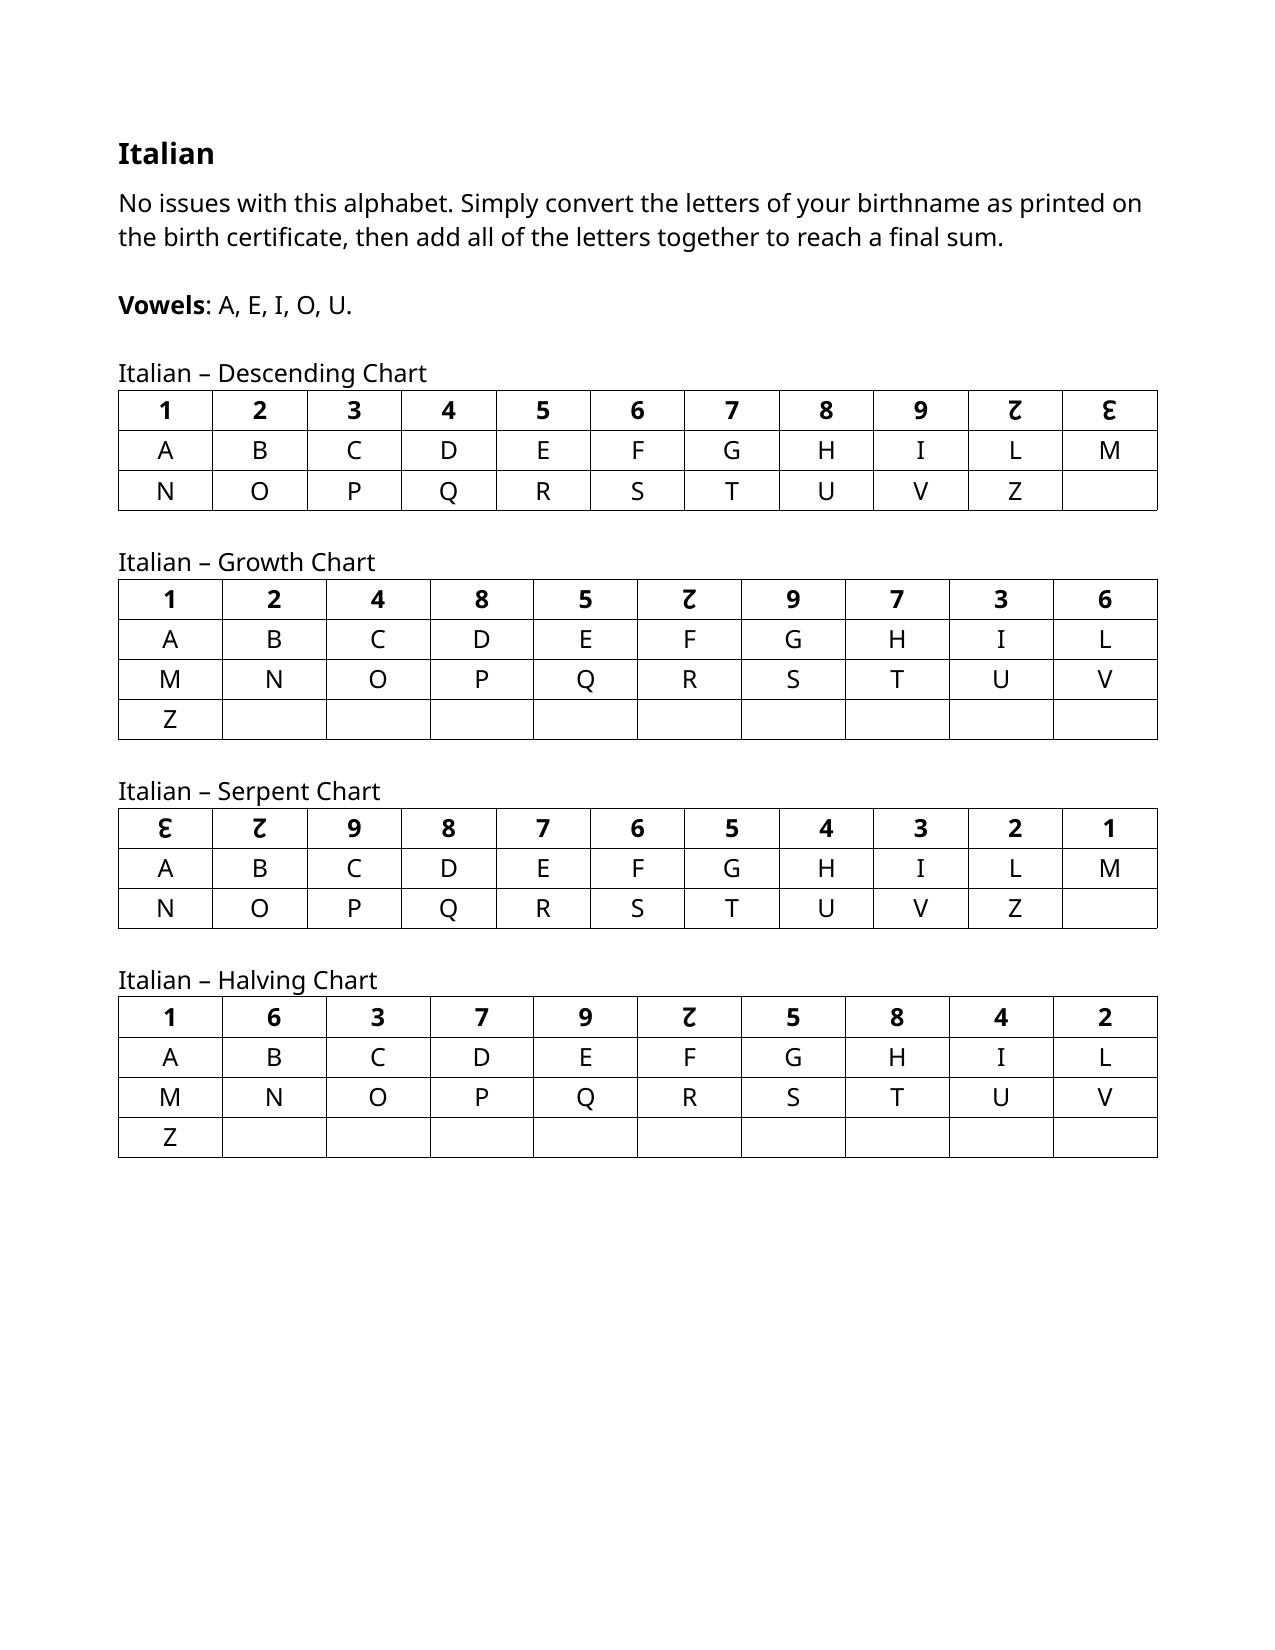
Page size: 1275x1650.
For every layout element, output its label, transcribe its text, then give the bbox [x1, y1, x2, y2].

table_cell L [1054, 1038, 1157, 1077]
table_cell C [327, 620, 430, 659]
table_cell R [497, 889, 590, 928]
table_cell C [327, 1038, 430, 1077]
table_header 1 [1063, 809, 1157, 848]
table_header 4 [950, 997, 1053, 1037]
table_cell T [846, 1078, 949, 1117]
table_cell Z [969, 471, 1062, 510]
table_header 2 [213, 391, 307, 430]
table_cell A [119, 1038, 222, 1077]
table_cell B [213, 431, 307, 470]
table_header 2 [969, 809, 1062, 848]
table_cell [327, 1118, 430, 1157]
table_cell O [213, 471, 307, 510]
table_cell P [431, 1078, 533, 1117]
table_cell H [846, 1038, 949, 1077]
table_cell S [742, 660, 845, 699]
table_header 3 [308, 391, 401, 430]
table_header 8 [402, 809, 496, 848]
table_cell [638, 1118, 741, 1157]
table_cell M [119, 1078, 222, 1117]
table_cell L [969, 431, 1062, 470]
table_cell Z [119, 1118, 222, 1157]
table_header 4 [780, 809, 873, 848]
table_cell [950, 700, 1053, 739]
table_cell F [591, 431, 684, 470]
table_header 6 [1054, 580, 1157, 619]
table_cell G [742, 620, 845, 659]
table_header ↊ [213, 809, 307, 848]
table_cell B [213, 849, 307, 888]
table_cell N [223, 660, 326, 699]
table_header 1 [119, 580, 222, 619]
text No issues with this alphabet. Simply convert the letters of your birthname as printed on the birth certificate, then add all of the letters together to reach a final sum. [118, 185, 1157, 253]
table_cell D [402, 431, 496, 470]
table_cell P [308, 471, 401, 510]
table_header 9 [742, 580, 845, 619]
table_cell O [327, 1078, 430, 1117]
table_header 8 [846, 997, 949, 1037]
table_cell U [950, 660, 1053, 699]
table_header 8 [780, 391, 873, 430]
table_cell M [1063, 431, 1157, 470]
table_header ↋ [1063, 391, 1157, 430]
table_cell U [780, 889, 873, 928]
table_cell Q [402, 889, 496, 928]
table_cell I [874, 431, 968, 470]
table_header 5 [497, 391, 590, 430]
table_cell N [119, 471, 212, 510]
table_cell U [780, 471, 873, 510]
table_cell [431, 700, 533, 739]
table_cell E [497, 849, 590, 888]
table_cell S [742, 1078, 845, 1117]
table_cell L [1054, 620, 1157, 659]
table_cell Z [969, 889, 1062, 928]
table_cell C [308, 849, 401, 888]
table_header 1 [119, 391, 212, 430]
table_cell R [497, 471, 590, 510]
table_header 7 [685, 391, 779, 430]
table_cell V [874, 889, 968, 928]
table_cell T [685, 471, 779, 510]
table_header 6 [591, 809, 684, 848]
table_cell D [402, 849, 496, 888]
table_cell O [213, 889, 307, 928]
table_cell [534, 700, 637, 739]
table_header 6 [591, 391, 684, 430]
table_cell [742, 1118, 845, 1157]
table_cell [742, 700, 845, 739]
table_cell V [874, 471, 968, 510]
table_header 6 [223, 997, 326, 1037]
table_header 5 [685, 809, 779, 848]
table_cell S [591, 471, 684, 510]
table_cell V [1054, 660, 1157, 699]
table_cell H [780, 431, 873, 470]
table_cell G [685, 849, 779, 888]
table_cell H [780, 849, 873, 888]
table_header 5 [742, 997, 845, 1037]
table_cell [846, 1118, 949, 1157]
table_header 2 [223, 580, 326, 619]
table_cell L [969, 849, 1062, 888]
table_cell [846, 700, 949, 739]
table_cell [1054, 1118, 1157, 1157]
subtitle Italian [118, 133, 1157, 173]
table_cell Z [119, 700, 222, 739]
table_cell [223, 700, 326, 739]
text Italian – Growth Chart [118, 544, 1157, 578]
table_header 5 [534, 580, 637, 619]
table_cell [327, 700, 430, 739]
table_header ↋ [119, 809, 212, 848]
table_cell R [638, 660, 741, 699]
table_cell D [431, 620, 533, 659]
table_cell S [591, 889, 684, 928]
table_cell O [327, 660, 430, 699]
table_header 9 [874, 391, 968, 430]
text Italian – Descending Chart [118, 356, 1157, 389]
table_cell F [591, 849, 684, 888]
text Italian – Halving Chart [118, 962, 1157, 996]
table_header 7 [431, 997, 533, 1037]
table_header 2 [1054, 997, 1157, 1037]
table_header 3 [950, 580, 1053, 619]
table_header ↊ [638, 997, 741, 1037]
table_header ↊ [969, 391, 1062, 430]
table_cell F [638, 1038, 741, 1077]
table_header 4 [402, 391, 496, 430]
table_cell [1063, 889, 1157, 928]
table_cell A [119, 849, 212, 888]
table_cell [534, 1118, 637, 1157]
table_header 7 [846, 580, 949, 619]
table_cell E [534, 1038, 637, 1077]
table_cell T [685, 889, 779, 928]
table_cell [1063, 471, 1157, 510]
table_cell M [119, 660, 222, 699]
table_cell A [119, 431, 212, 470]
table_header 7 [497, 809, 590, 848]
table_cell F [638, 620, 741, 659]
table_cell M [1063, 849, 1157, 888]
table_cell [638, 700, 741, 739]
table_cell G [685, 431, 779, 470]
table_cell N [119, 889, 212, 928]
table_cell C [308, 431, 401, 470]
table_cell V [1054, 1078, 1157, 1117]
text Vowels: A, E, I, O, U. [118, 287, 1157, 321]
table_cell E [534, 620, 637, 659]
table_cell U [950, 1078, 1053, 1117]
table_header 8 [431, 580, 533, 619]
table_cell P [308, 889, 401, 928]
table_header 3 [874, 809, 968, 848]
table_cell [431, 1118, 533, 1157]
table_cell H [846, 620, 949, 659]
table_header 9 [308, 809, 401, 848]
table_cell I [950, 620, 1053, 659]
table_cell [1054, 700, 1157, 739]
table_cell R [638, 1078, 741, 1117]
table_cell T [846, 660, 949, 699]
table_cell A [119, 620, 222, 659]
table_header 3 [327, 997, 430, 1037]
table_cell G [742, 1038, 845, 1077]
table_cell [223, 1118, 326, 1157]
table_header ↊ [638, 580, 741, 619]
table_cell [950, 1118, 1053, 1157]
table_cell I [874, 849, 968, 888]
table_cell D [431, 1038, 533, 1077]
table_header 9 [534, 997, 637, 1037]
table_cell I [950, 1038, 1053, 1077]
table_cell E [497, 431, 590, 470]
table_cell Q [534, 660, 637, 699]
table_cell Q [534, 1078, 637, 1117]
table_header 4 [327, 580, 430, 619]
text Italian – Serpent Chart [118, 773, 1157, 807]
table_cell N [223, 1078, 326, 1117]
table_cell B [223, 1038, 326, 1077]
table_header 1 [119, 997, 222, 1037]
table_cell Q [402, 471, 496, 510]
table_cell P [431, 660, 533, 699]
table_cell B [223, 620, 326, 659]
